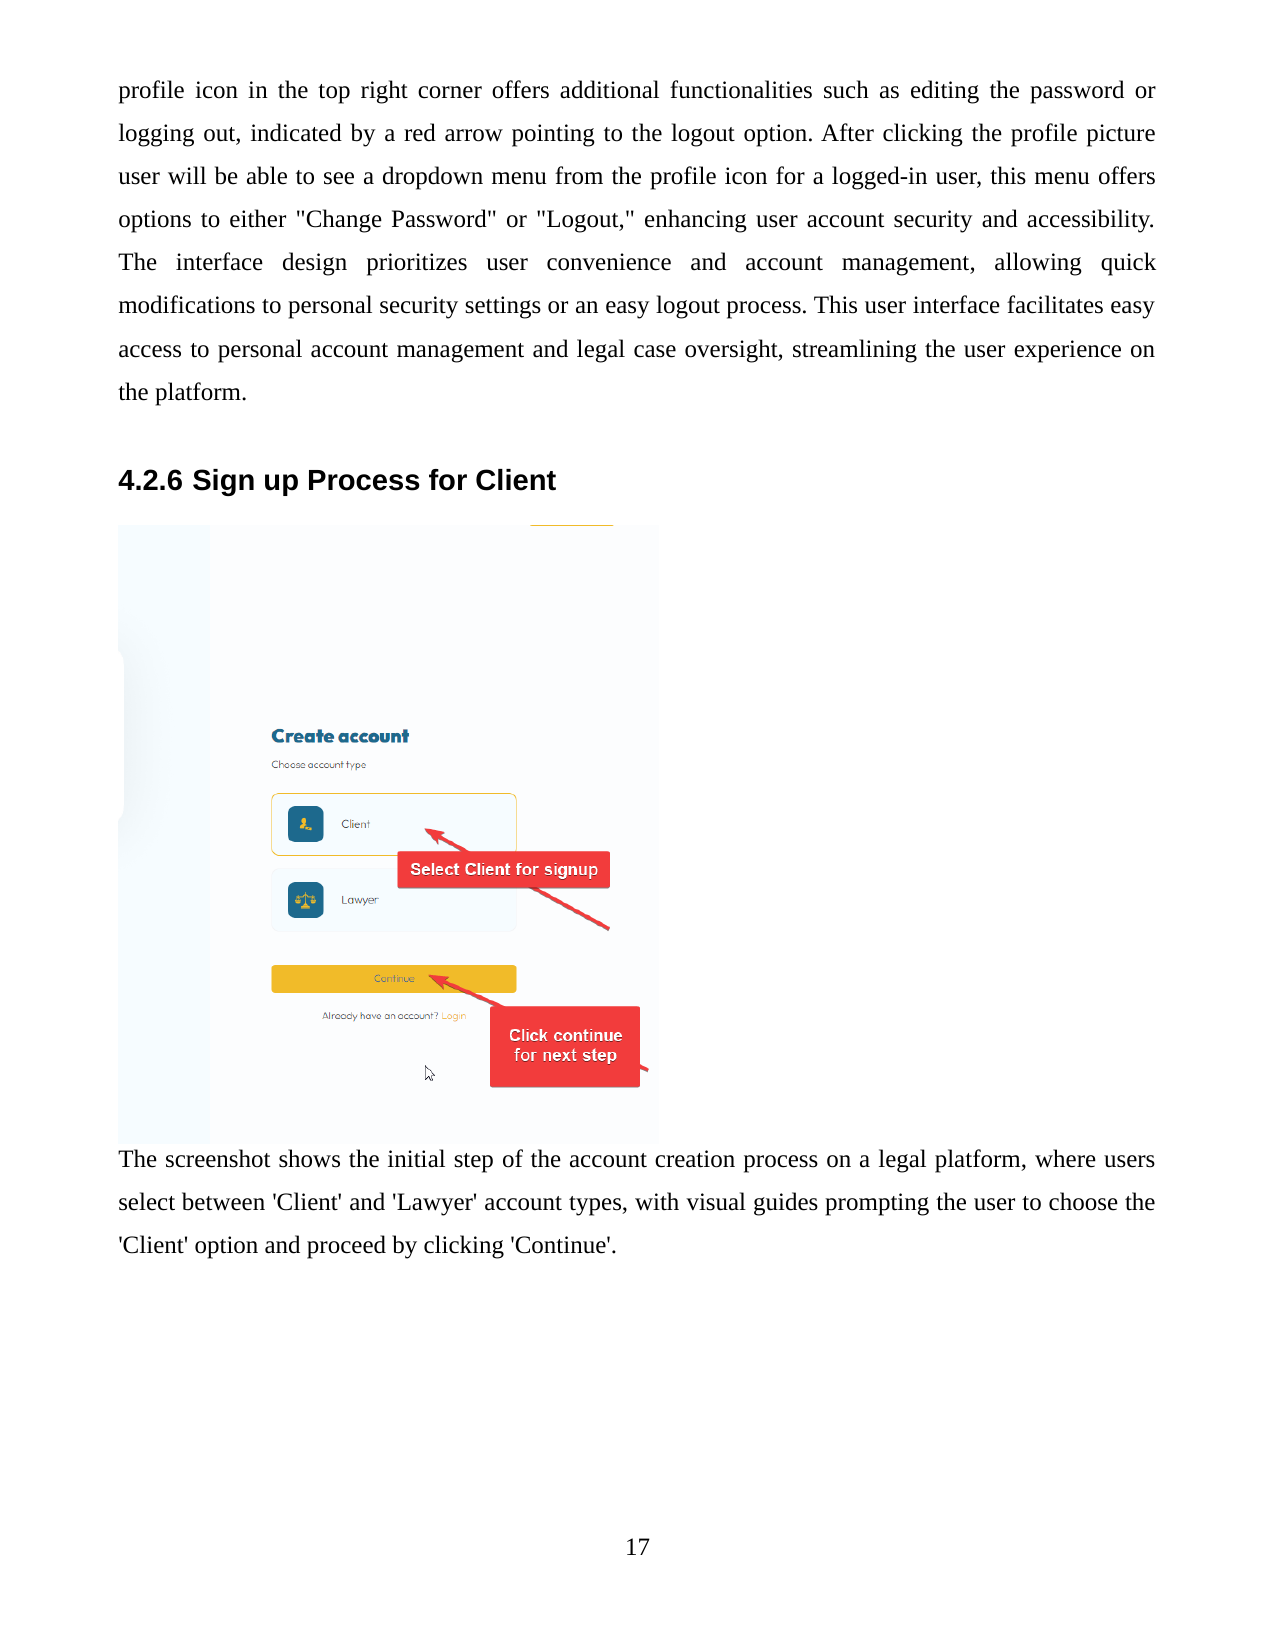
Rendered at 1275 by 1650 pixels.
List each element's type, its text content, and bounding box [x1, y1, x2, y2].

subtitle Sign up Process for Client [118, 463, 1157, 497]
text profile icon in the top right corner offers additional functionalities such as editing the password or logging out, indicated by a red arrow pointing to the logout option. After clicking the profile picture user will be able to see a dropdown menu from the profile icon for a logged-in user, this menu offers options to either "Change Password" or "Logout," enhancing user account security and accessibility. The interface design prioritizes user convenience and account management, allowing quick modifications to personal security settings or an easy logout process. This user interface facilitates easy access to personal account management and legal case oversight, streamlining the user experience on the platform. [118, 75, 1157, 406]
text The screenshot shows the initial step of the account creation process on a legal platform, where users select between 'Client' and 'Lawyer' account types, with visual guides prompting the user to choose the 'Client' option and proceed by clicking 'Continue'. [118, 1144, 1157, 1259]
